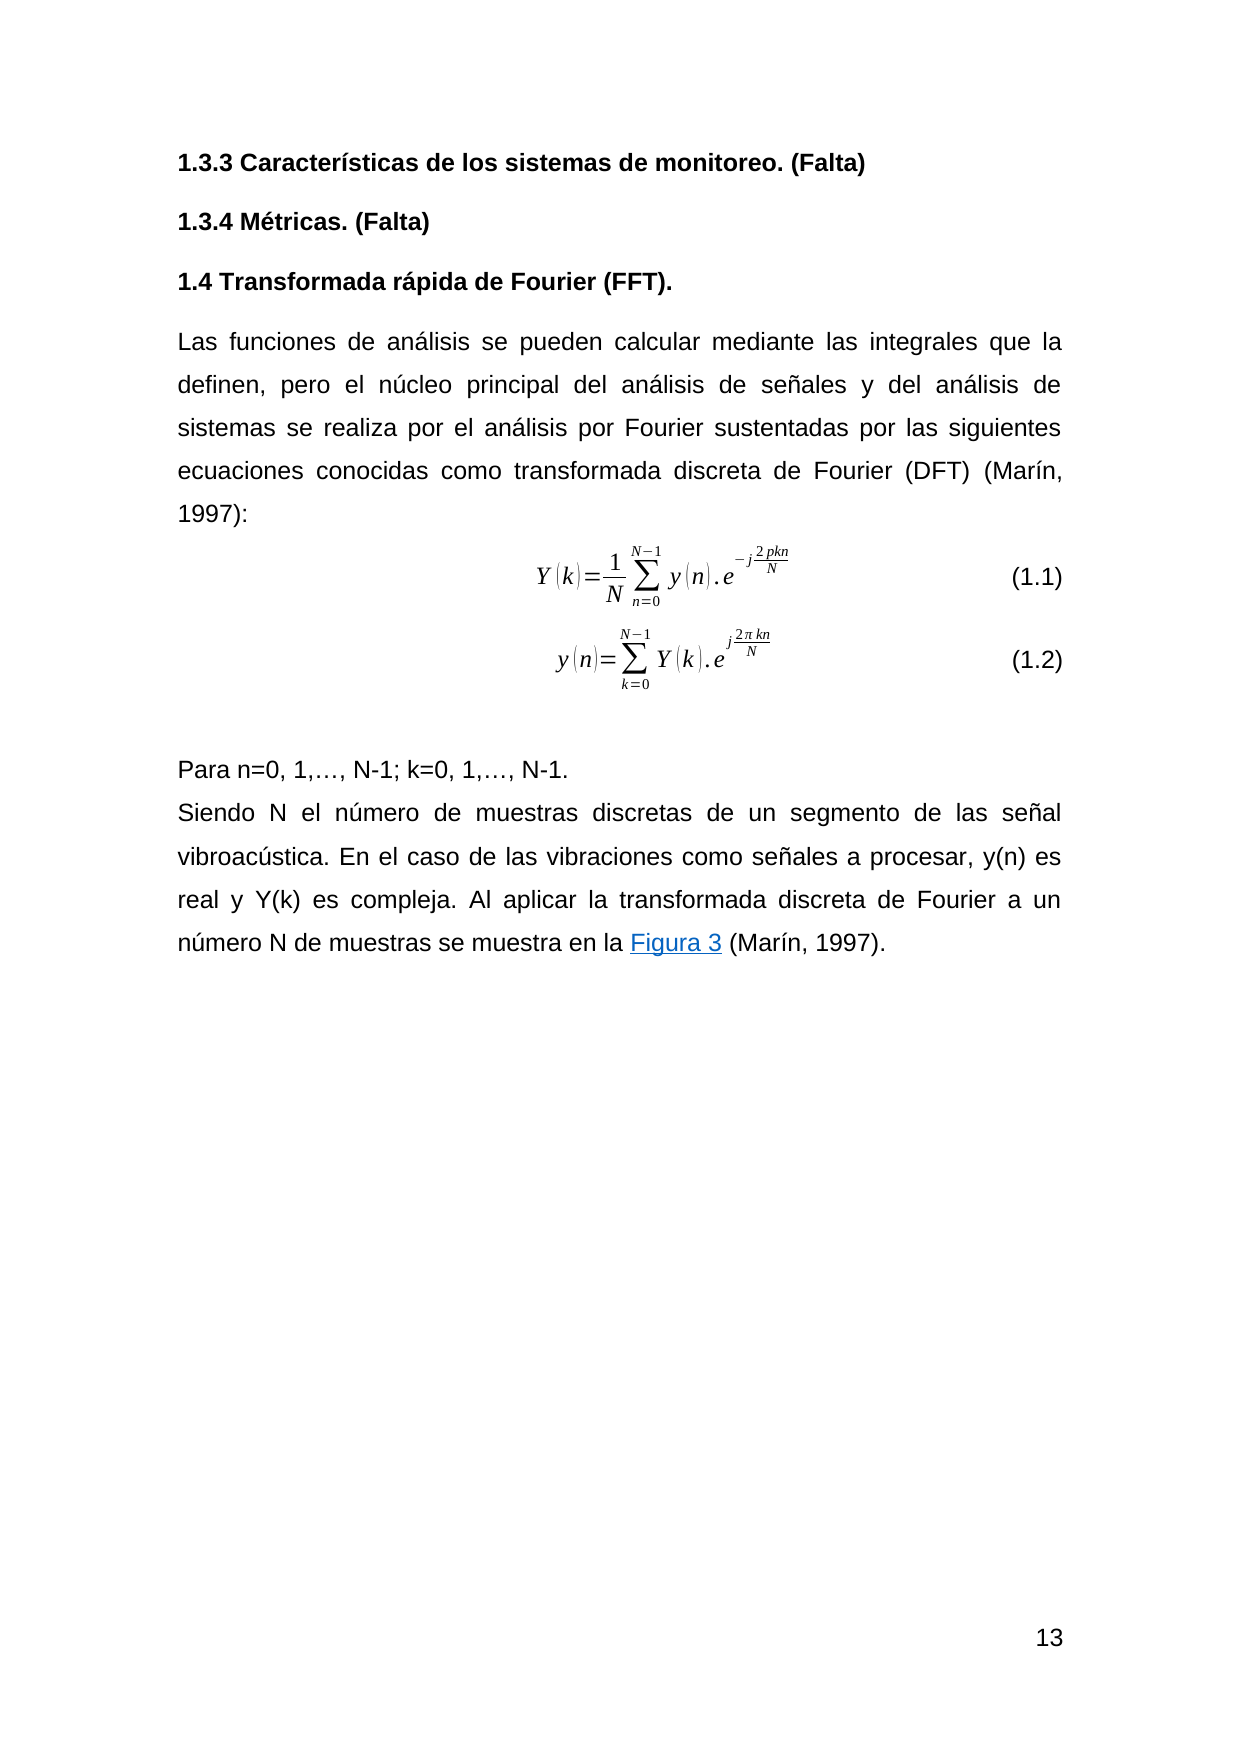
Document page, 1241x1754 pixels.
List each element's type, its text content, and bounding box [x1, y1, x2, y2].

subtitle 1.3.3 Características de los sistemas de monitoreo. (Falta) [177, 148, 1063, 176]
list (1.1) [177, 543, 1063, 611]
list Para n=0, 1,…, N-1; k=0, 1,…, N-1. [177, 755, 1063, 784]
list (1.2) [177, 625, 1063, 693]
subtitle 1.4 Transformada rápida de Fourier (FFT). [177, 267, 1063, 296]
list Siendo N el número de muestras discretas de un segmento de las señal vibroacústica. En el caso de las vibraciones como señales a procesar, y(n) es real y Y(k) es compleja. Al aplicar la transformada discreta de Fourier a un número N de muestras se muestra en la Figura 3 (Marín, 1997). [177, 798, 1063, 957]
subtitle 1.3.4 Métricas. (Falta) [177, 207, 1063, 236]
list Las funciones de análisis se pueden calcular mediante las integrales que la definen, pero el núcleo principal del análisis de señales y del análisis de sistemas se realiza por el análisis por Fourier sustentadas por las siguientes ecuaciones conocidas como transformada discreta de Fourier (DFT) (Marín, 1997): [177, 327, 1063, 528]
